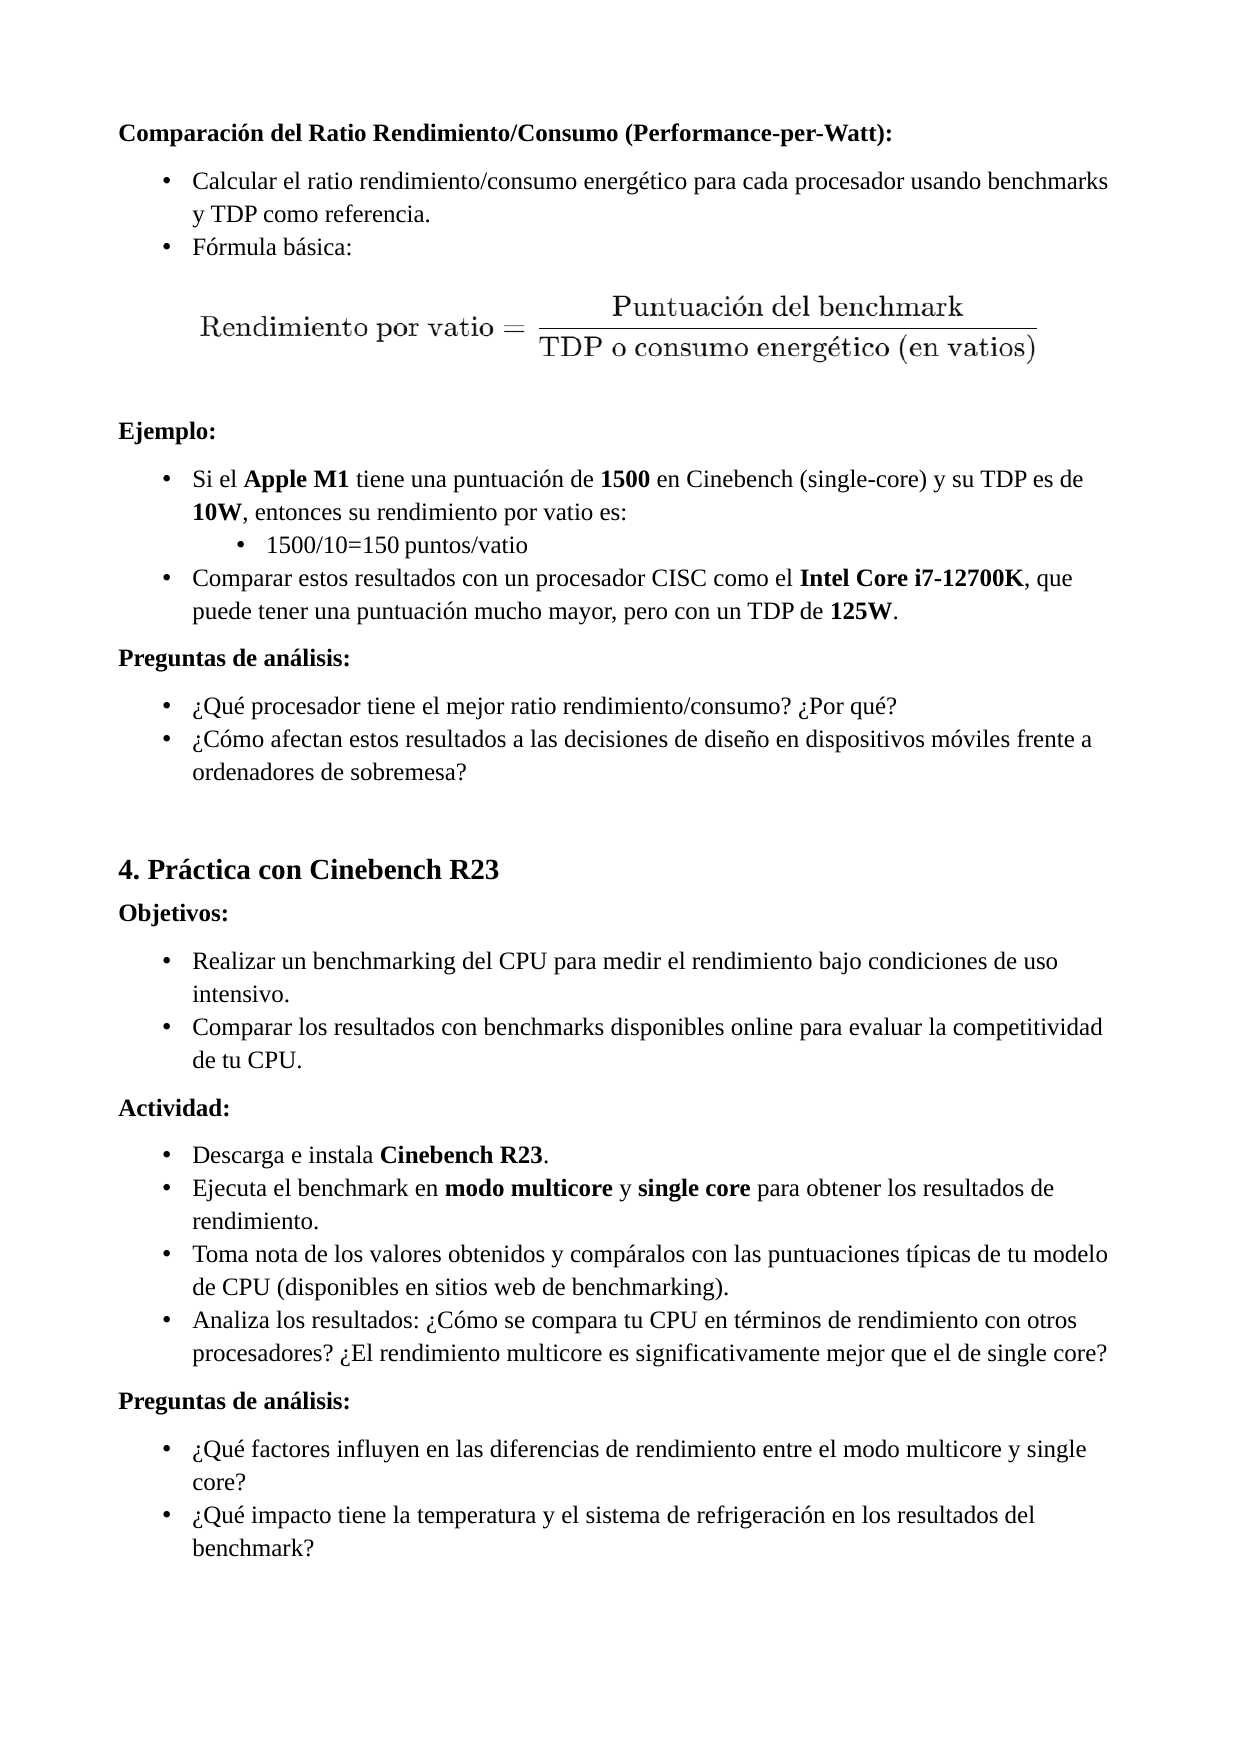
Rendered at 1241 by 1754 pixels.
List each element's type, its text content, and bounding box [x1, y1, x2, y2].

list ¿Qué impacto tiene la temperatura y el sistema de refrigeración en los resultados del benchmark? [162, 1500, 1122, 1561]
list Descarga e instala Cinebench R23. [162, 1140, 1122, 1169]
list Si el Apple M1 tiene una puntuación de 1500 en Cinebench (single-core) y su TDP es de 10W, entonces su rendimiento por vatio es: [162, 464, 1122, 526]
text Objetivos: [118, 898, 1122, 927]
list Calcular el ratio rendimiento/consumo energético para cada procesador usando benchmarks y TDP como referencia. [162, 166, 1122, 227]
text Comparación del Ratio Rendimiento/Consumo (Performance-per-Watt): [118, 118, 1122, 147]
list ​ [162, 279, 1122, 397]
text Preguntas de análisis: [118, 643, 1122, 672]
list Realizar un benchmarking del CPU para medir el rendimiento bajo condiciones de uso intensivo. [162, 946, 1122, 1008]
list 1500/10=150 puntos/vatio [236, 530, 1122, 559]
list Comparar estos resultados con un procesador CISC como el Intel Core i7-12700K, que puede tener una puntuación mucho mayor, pero con un TDP de 125W. [162, 563, 1122, 625]
list ¿Qué procesador tiene el mejor ratio rendimiento/consumo? ¿Por qué? [162, 691, 1122, 720]
list Analiza los resultados: ¿Cómo se compara tu CPU en términos de rendimiento con otros procesadores? ¿El rendimiento multicore es significativamente mejor que el de single core? [162, 1305, 1122, 1367]
list ¿Qué factores influyen en las diferencias de rendimiento entre el modo multicore y single core? [162, 1434, 1122, 1495]
text Ejemplo: [118, 416, 1122, 445]
list Toma nota de los valores obtenidos y compáralos con las puntuaciones típicas de tu modelo de CPU (disponibles en sitios web de benchmarking). [162, 1239, 1122, 1301]
list ¿Cómo afectan estos resultados a las decisiones de diseño en dispositivos móviles frente a ordenadores de sobremesa? [162, 724, 1122, 786]
list Comparar los resultados con benchmarks disponibles online para evaluar la competitividad de tu CPU. [162, 1012, 1122, 1074]
picture [199, 287, 1042, 369]
list Ejecuta el benchmark en modo multicore y single core para obtener los resultados de rendimiento. [162, 1173, 1122, 1235]
list Fórmula básica: [162, 232, 1122, 261]
subtitle 4. Práctica con Cinebench R23 [118, 852, 1122, 886]
text Preguntas de análisis: [118, 1386, 1122, 1415]
text Actividad: [118, 1093, 1122, 1121]
